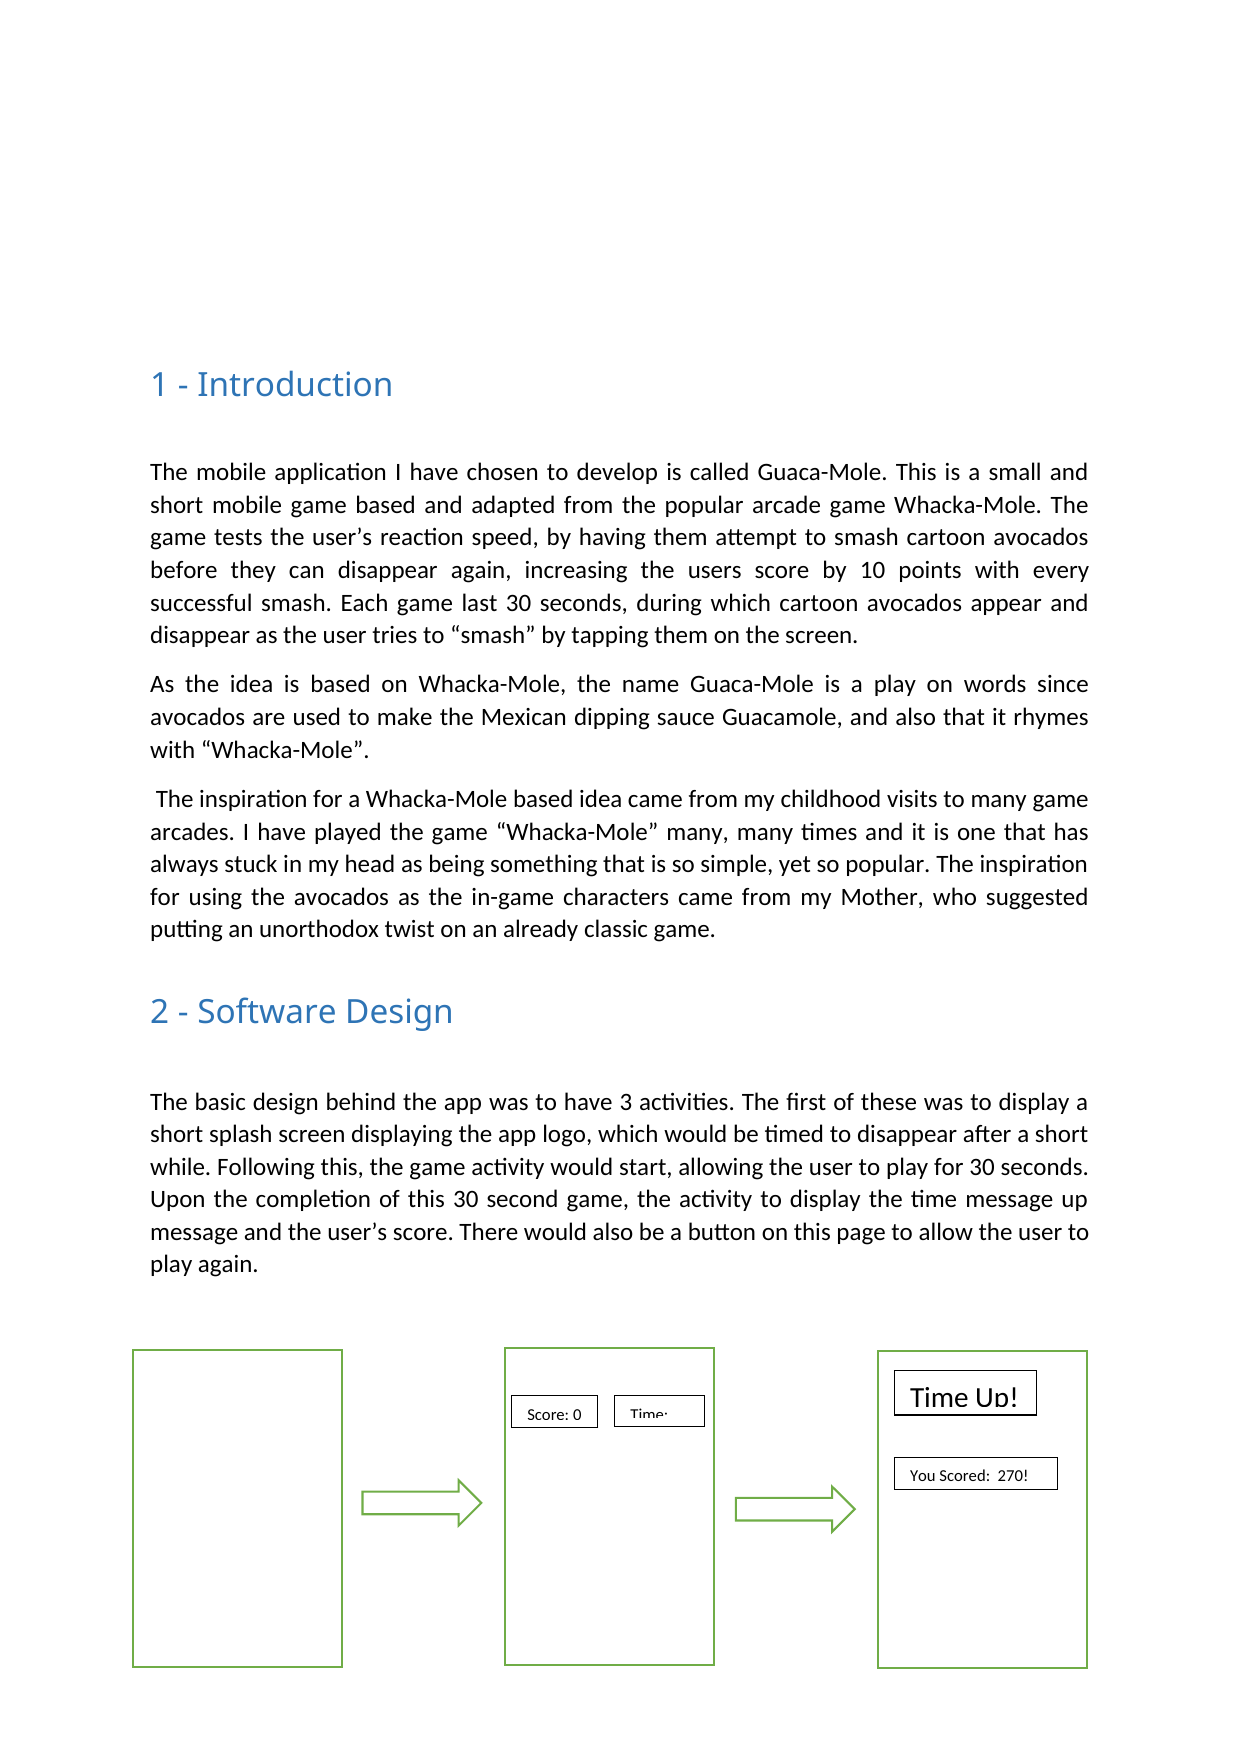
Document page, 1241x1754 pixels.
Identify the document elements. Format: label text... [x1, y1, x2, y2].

text As the idea is based on Whacka-Mole, the name Guaca-Mole is a play on words since avocados are used to make the Mexican dipping sauce Guacamole, and also that it rhymes with “Whacka-Mole”. [150, 669, 1090, 764]
text The basic design behind the app was to have 3 activities. The first of these was to display a short splash screen displaying the app logo, which would be timed to disappear after a short while. Following this, the game activity would start, allowing the user to play for 30 seconds. Upon the completion of this 30 second game, the activity to display the time message up message and the user’s score. There would also be a button on this page to allow the user to play again. [150, 1086, 1090, 1279]
subtitle 1 - Introduction [150, 361, 1090, 407]
subtitle 2 - Software Design [150, 988, 1090, 1033]
text Score: 0 [527, 1404, 582, 1419]
text The inspiration for a Whacka-Mole based idea came from my childhood visits to many game arcades. I have played the game “Whacka-Mole” many, many times and it is one that has always stuck in my head as being something that is so simple, yet so popular. The inspiration for using the avocados as the in-game characters came from my Mother, who suggested putting an unorthodox twist on an already classic game. [150, 783, 1090, 944]
text The mobile application I have chosen to develop is called Guaca-Mole. This is a small and short mobile game based and adapted from the popular arcade game Whacka-Mole. The game tests the user’s reaction speed, by having them attempt to smash cartoon avocados before they can disappear again, increasing the users score by 10 points with every successful smash. Each game last 30 seconds, during which cartoon avocados appear and disappear as the user tries to “smash” by tapping them on the screen. [150, 456, 1090, 650]
text You Scored: 270! [910, 1466, 1042, 1481]
text Time Up! [910, 1379, 1021, 1407]
text Time: 30 [630, 1404, 689, 1418]
